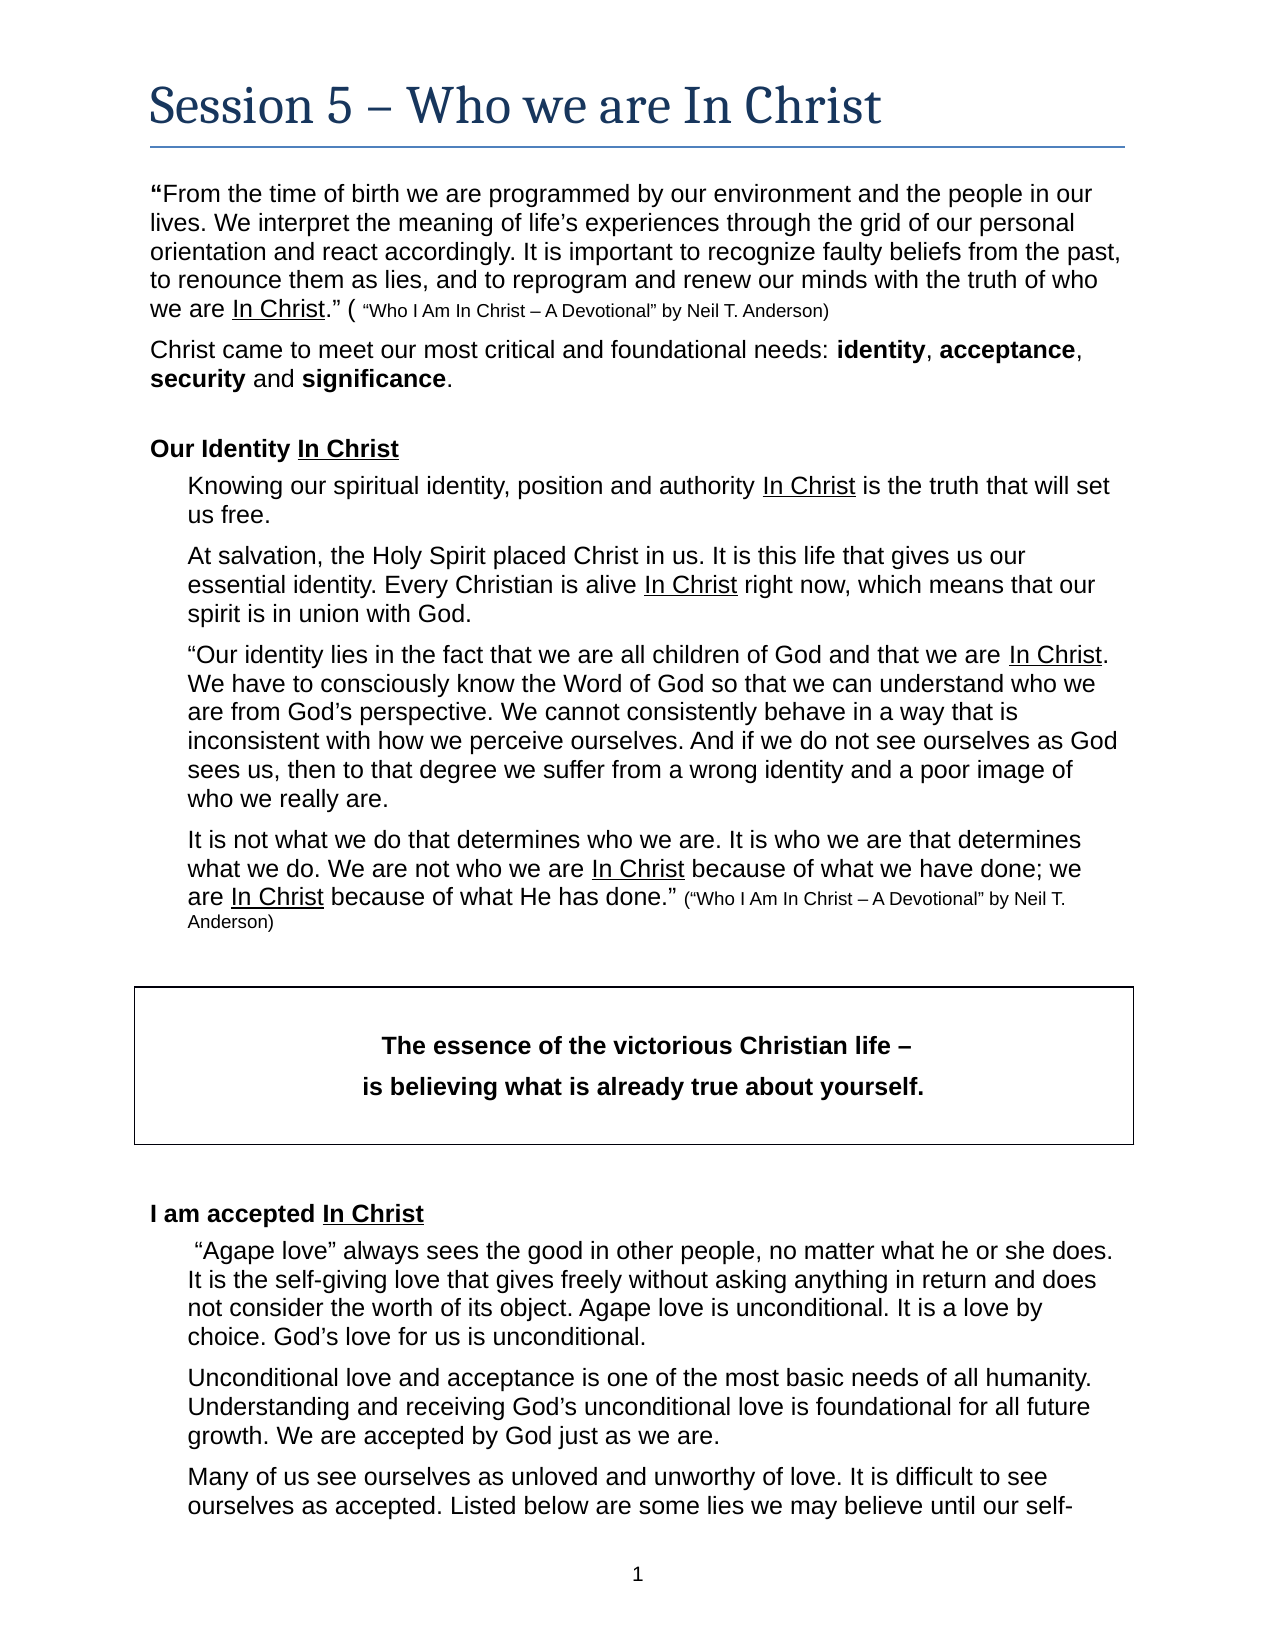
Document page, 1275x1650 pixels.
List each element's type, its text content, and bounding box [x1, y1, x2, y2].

text Knowing our spiritual identity, position and authority In Christ is the truth that will set us free. [187, 471, 1125, 528]
text “Our identity lies in the fact that we are all children of God and that we are In Christ. We have to consciously know the Word of God so that we can understand who we are from God’s perspective. We cannot consistently behave in a way that is inconsistent with how we perceive ourselves. And if we do not see ourselves as God sees us, then to that degree we suffer from a wrong identity and a poor image of who we really are. [187, 640, 1125, 812]
title Session 5 – Who we are In Christ [150, 75, 1125, 146]
text Many of us see ourselves as unloved and unworthy of love. It is difficult to see ourselves as accepted. Listed below are some lies we may believe until our self- [187, 1462, 1125, 1520]
text Christ came to meet our most critical and foundational needs: identity, acceptance, security and significance. [150, 335, 1125, 393]
text is believing what is already true about yourself. [135, 1069, 1133, 1101]
text Unconditional love and acceptance is one of the most basic needs of all humanity. Understanding and receiving God’s unconditional love is foundational for all future growth. We are accepted by God just as we are. [187, 1363, 1125, 1450]
text At salvation, the Holy Spirit placed Christ in us. It is this life that gives us our essential identity. Every Christian is alive In Christ right now, which means that our spirit is in union with God. [187, 541, 1125, 627]
subtitle I am accepted In Christ [150, 1199, 1125, 1228]
text It is not what we do that determines who we are. It is who we are that determines what we do. We are not who we are In Christ because of what we have done; we are In Christ because of what He has done.” (“Who I Am In Christ – A Devotional” by Neil T. Anderson) [187, 825, 1125, 933]
text “From the time of birth we are programmed by our environment and the people in our lives. We interpret the meaning of life’s experiences through the grid of our personal orientation and react accordingly. It is important to recognize faulty beliefs from the past, to renounce them as lies, and to reprogram and renew our minds with the truth of who we are In Christ.” ( “Who I Am In Christ – A Devotional” by Neil T. Anderson) [150, 179, 1125, 323]
text “Agape love” always sees the good in other people, no matter what he or she does. It is the self-giving love that gives freely without asking anything in return and does not consider the worth of its object. Agape love is unconditional. It is a love by choice. God’s love for us is unconditional. [187, 1236, 1125, 1351]
subtitle Our Identity In Christ [150, 434, 1125, 463]
text The essence of the victorious Christian life – [135, 1028, 1133, 1059]
